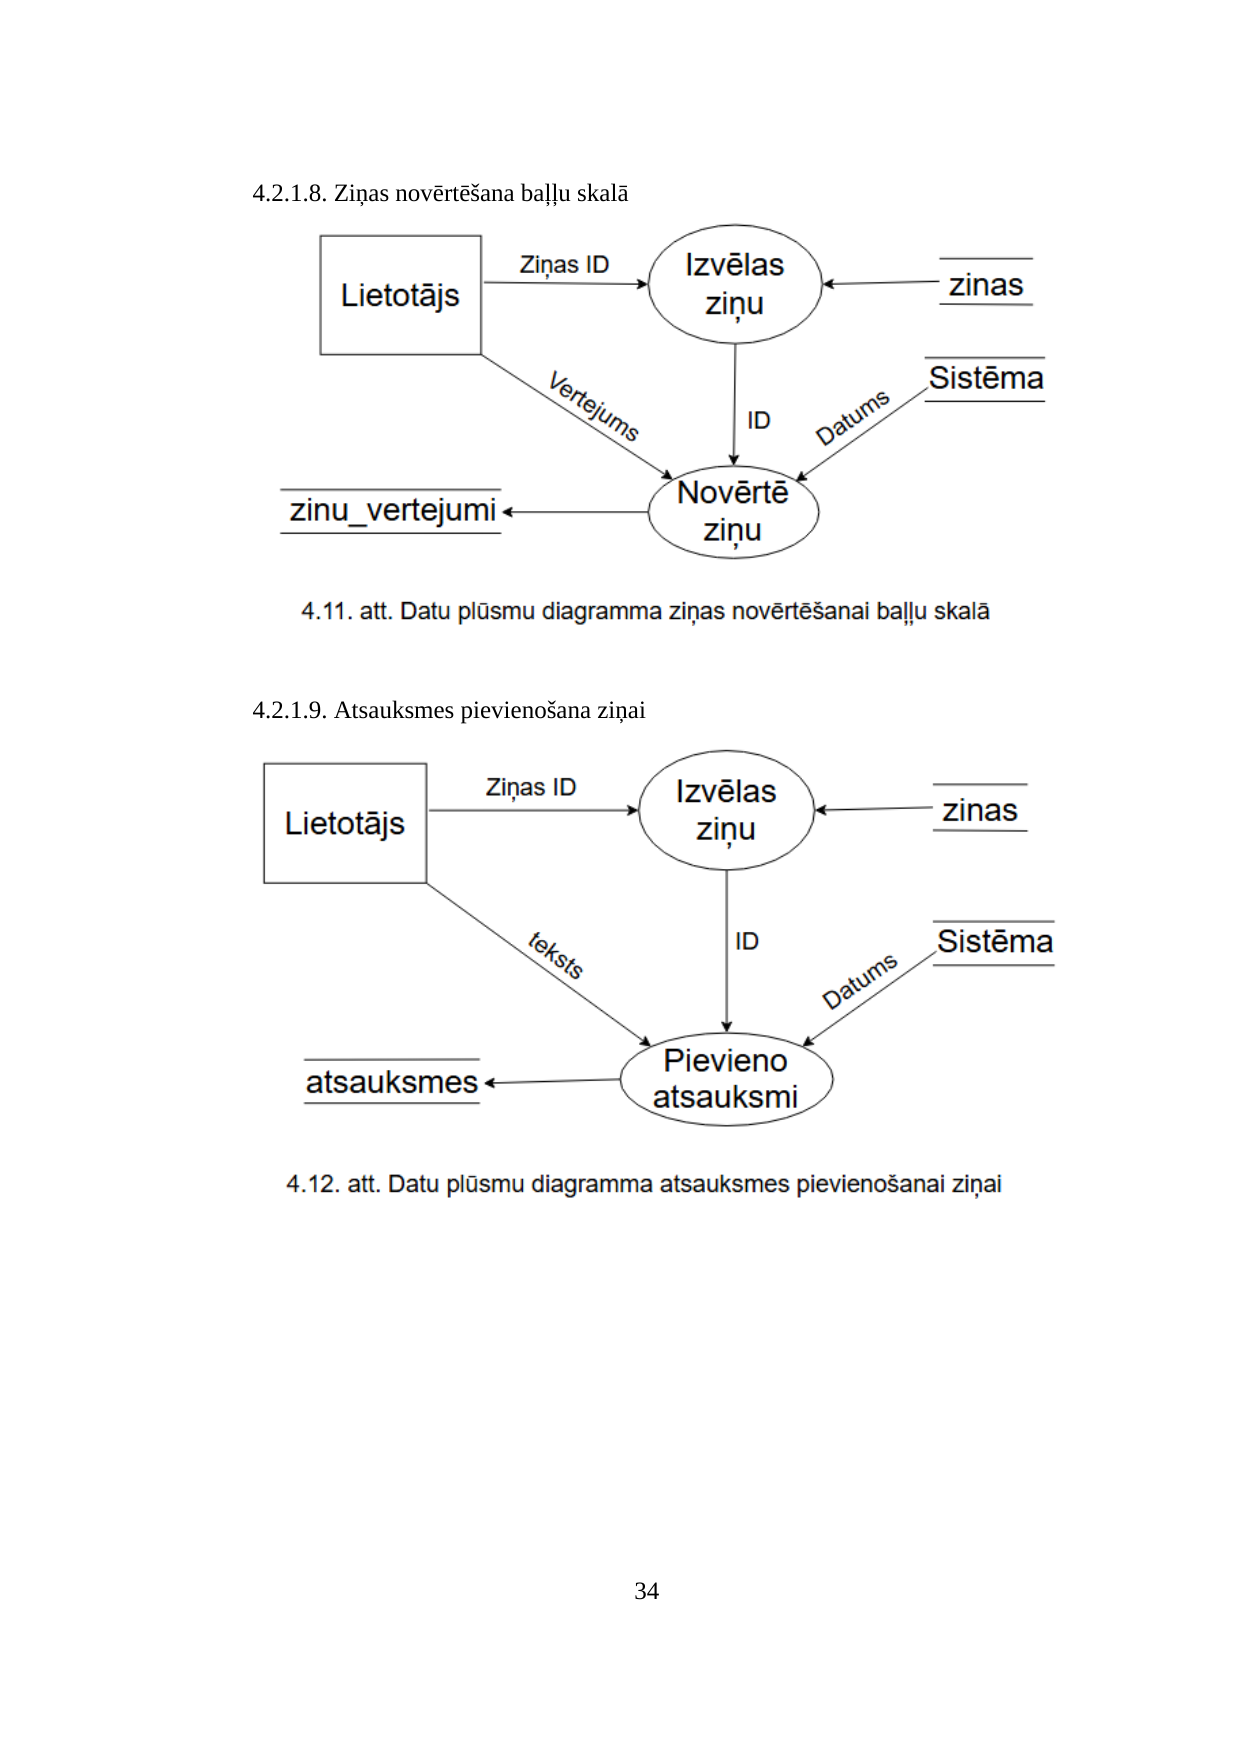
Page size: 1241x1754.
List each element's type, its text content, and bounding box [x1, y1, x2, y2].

text 4.2.1.8. Ziņas novērtēšana baļļu skalā [177, 178, 1152, 207]
text 4.2.1.9. Atsauksmes pievienošana ziņai [177, 696, 1152, 724]
picture [272, 221, 1056, 634]
picture [262, 738, 1067, 1203]
